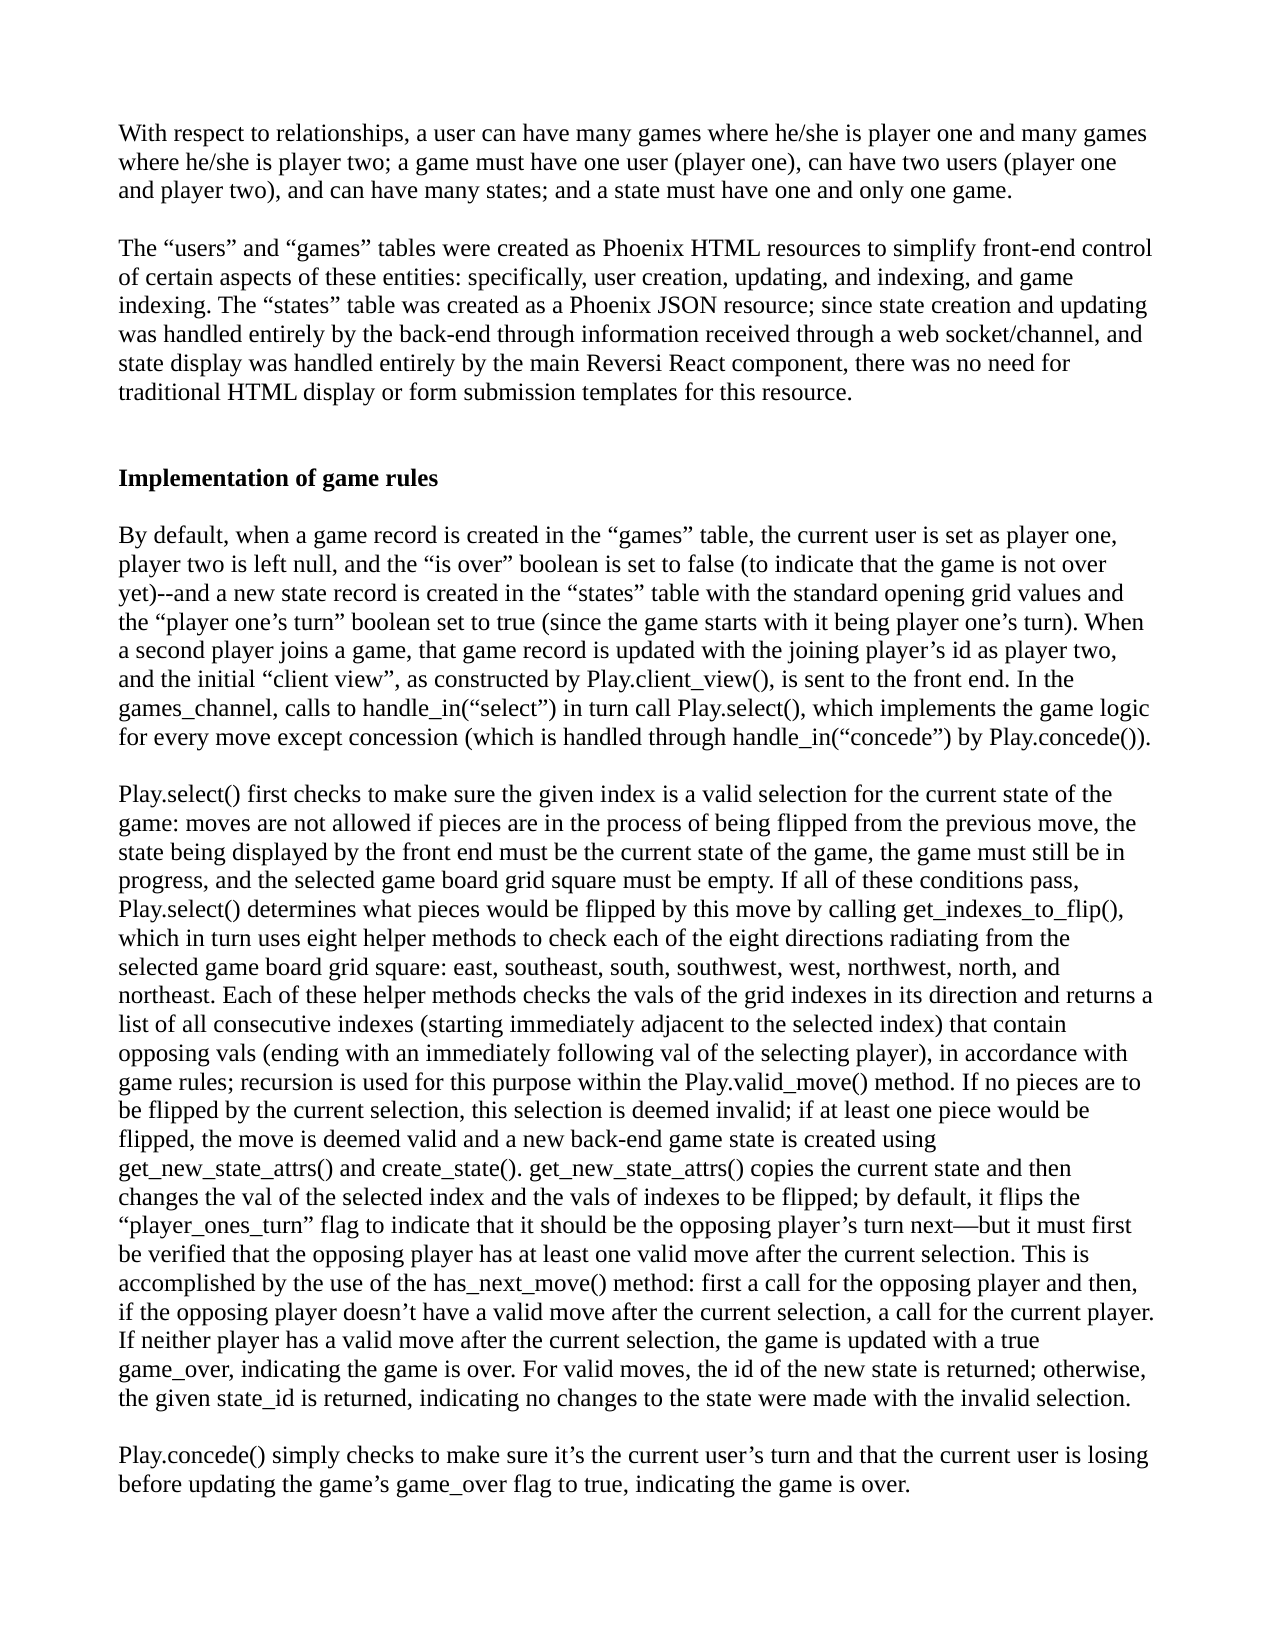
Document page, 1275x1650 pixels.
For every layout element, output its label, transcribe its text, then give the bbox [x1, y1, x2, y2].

text The “users” and “games” tables were created as Phoenix HTML resources to simplify front-end control of certain aspects of these entities: specifically, user creation, updating, and indexing, and game indexing. The “states” table was created as a Phoenix JSON resource; since state creation and updating was handled entirely by the back-end through information received through a web socket/channel, and state display was handled entirely by the main Reversi React component, there was no need for traditional HTML display or form submission templates for this resource. [118, 233, 1157, 406]
text By default, when a game record is created in the “games” table, the current user is set as player one, player two is left null, and the “is over” boolean is set to false (to indicate that the game is not over yet)--and a new state record is created in the “states” table with the standard opening grid values and the “player one’s turn” boolean set to true (since the game starts with it being player one’s turn). When a second player joins a game, that game record is updated with the joining player’s id as player two, and the initial “client view”, as constructed by Play.client_view(), is sent to the front end. In the games_channel, calls to handle_in(“select”) in turn call Play.select(), which implements the game logic for every move except concession (which is handled through handle_in(“concede”) by Play.concede()). [118, 521, 1157, 751]
text Implementation of game rules [118, 463, 1157, 492]
text With respect to relationships, a user can have many games where he/she is player one and many games where he/she is player two; a game must have one user (player one), can have two users (player one and player two), and can have many states; and a state must have one and only one game. [118, 118, 1157, 204]
text Play.select() first checks to make sure the given index is a valid selection for the current state of the game: moves are not allowed if pieces are in the process of being flipped from the previous move, the state being displayed by the front end must be the current state of the game, the game must still be in progress, and the selected game board grid square must be empty. If all of these conditions pass, Play.select() determines what pieces would be flipped by this move by calling get_indexes_to_flip(), which in turn uses eight helper methods to check each of the eight directions radiating from the selected game board grid square: east, southeast, south, southwest, west, northwest, north, and northeast. Each of these helper methods checks the vals of the grid indexes in its direction and returns a list of all consecutive indexes (starting immediately adjacent to the selected index) that contain opposing vals (ending with an immediately following val of the selecting player), in accordance with game rules; recursion is used for this purpose within the Play.valid_move() method. If no pieces are to be flipped by the current selection, this selection is deemed invalid; if at least one piece would be flipped, the move is deemed valid and a new back-end game state is created using get_new_state_attrs() and create_state(). get_new_state_attrs() copies the current state and then changes the val of the selected index and the vals of indexes to be flipped; by default, it flips the “player_ones_turn” flag to indicate that it should be the opposing player’s turn next—but it must first be verified that the opposing player has at least one valid move after the current selection. This is accomplished by the use of the has_next_move() method: first a call for the opposing player and then, if the opposing player doesn’t have a valid move after the current selection, a call for the current player. If neither player has a valid move after the current selection, the game is updated with a true game_over, indicating the game is over. For valid moves, the id of the new state is returned; otherwise, the given state_id is returned, indicating no changes to the state were made with the invalid selection. [118, 779, 1157, 1412]
text Play.concede() simply checks to make sure it’s the current user’s turn and that the current user is losing before updating the game’s game_over flag to true, indicating the game is over. [118, 1441, 1157, 1498]
